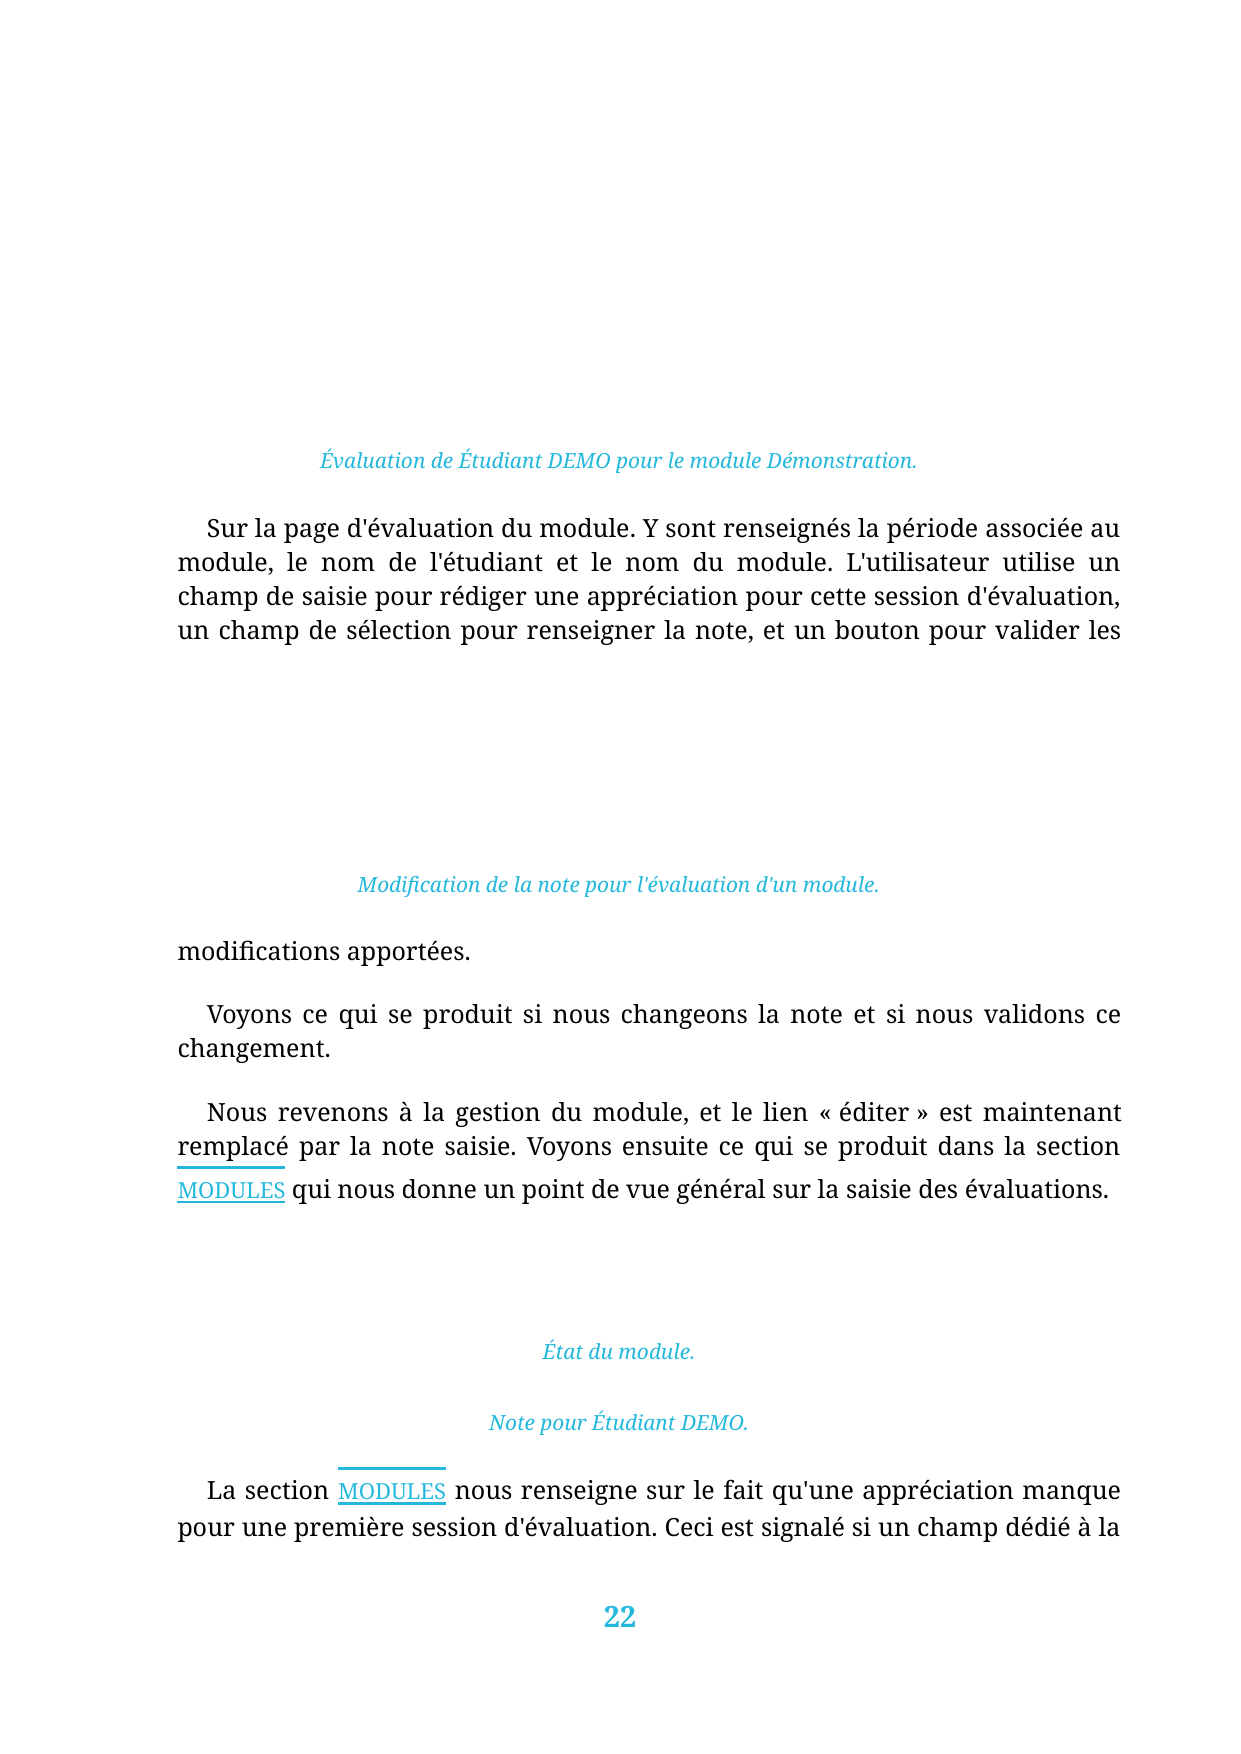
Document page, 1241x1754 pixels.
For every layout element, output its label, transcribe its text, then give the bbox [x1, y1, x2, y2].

text Note pour Étudiant DEMO. [119, 1374, 1121, 1437]
text Évaluation de Étudiant DEMO pour le module Démonstration. [119, 117, 1121, 475]
text [119, 1437, 1121, 1452]
text Nous revenons à la gestion du module, et le lien « éditer » est maintenant remplacé par la note saisie. Voyons ensuite ce qui se produit dans la section modules qui nous donne un point de vue général sur la saisie des évaluations. [177, 1094, 1122, 1208]
text Sur la page d'évaluation du module. Y sont renseignés la période associée au module, le nom de l'étudiant et le nom du module. L'utilisateur utilise un champ de saisie pour rédiger une appréciation pour cette session d'évaluation, un champ de sélection pour renseigner la note, et un bouton pour valider les modifications apportées. [119, 118, 1122, 967]
text État du module. [119, 1223, 1121, 1366]
text Voyons ce qui se produit si nous changeons la note et si nous validons ce changement. [177, 997, 1122, 1065]
text Modification de la note pour l'évaluation d'un module. [119, 673, 1121, 899]
text La section modules nous renseigne sur le fait qu'une appréciation manque pour une première session d'évaluation. Ceci est signalé si un champ dédié à la [119, 1237, 1122, 1543]
